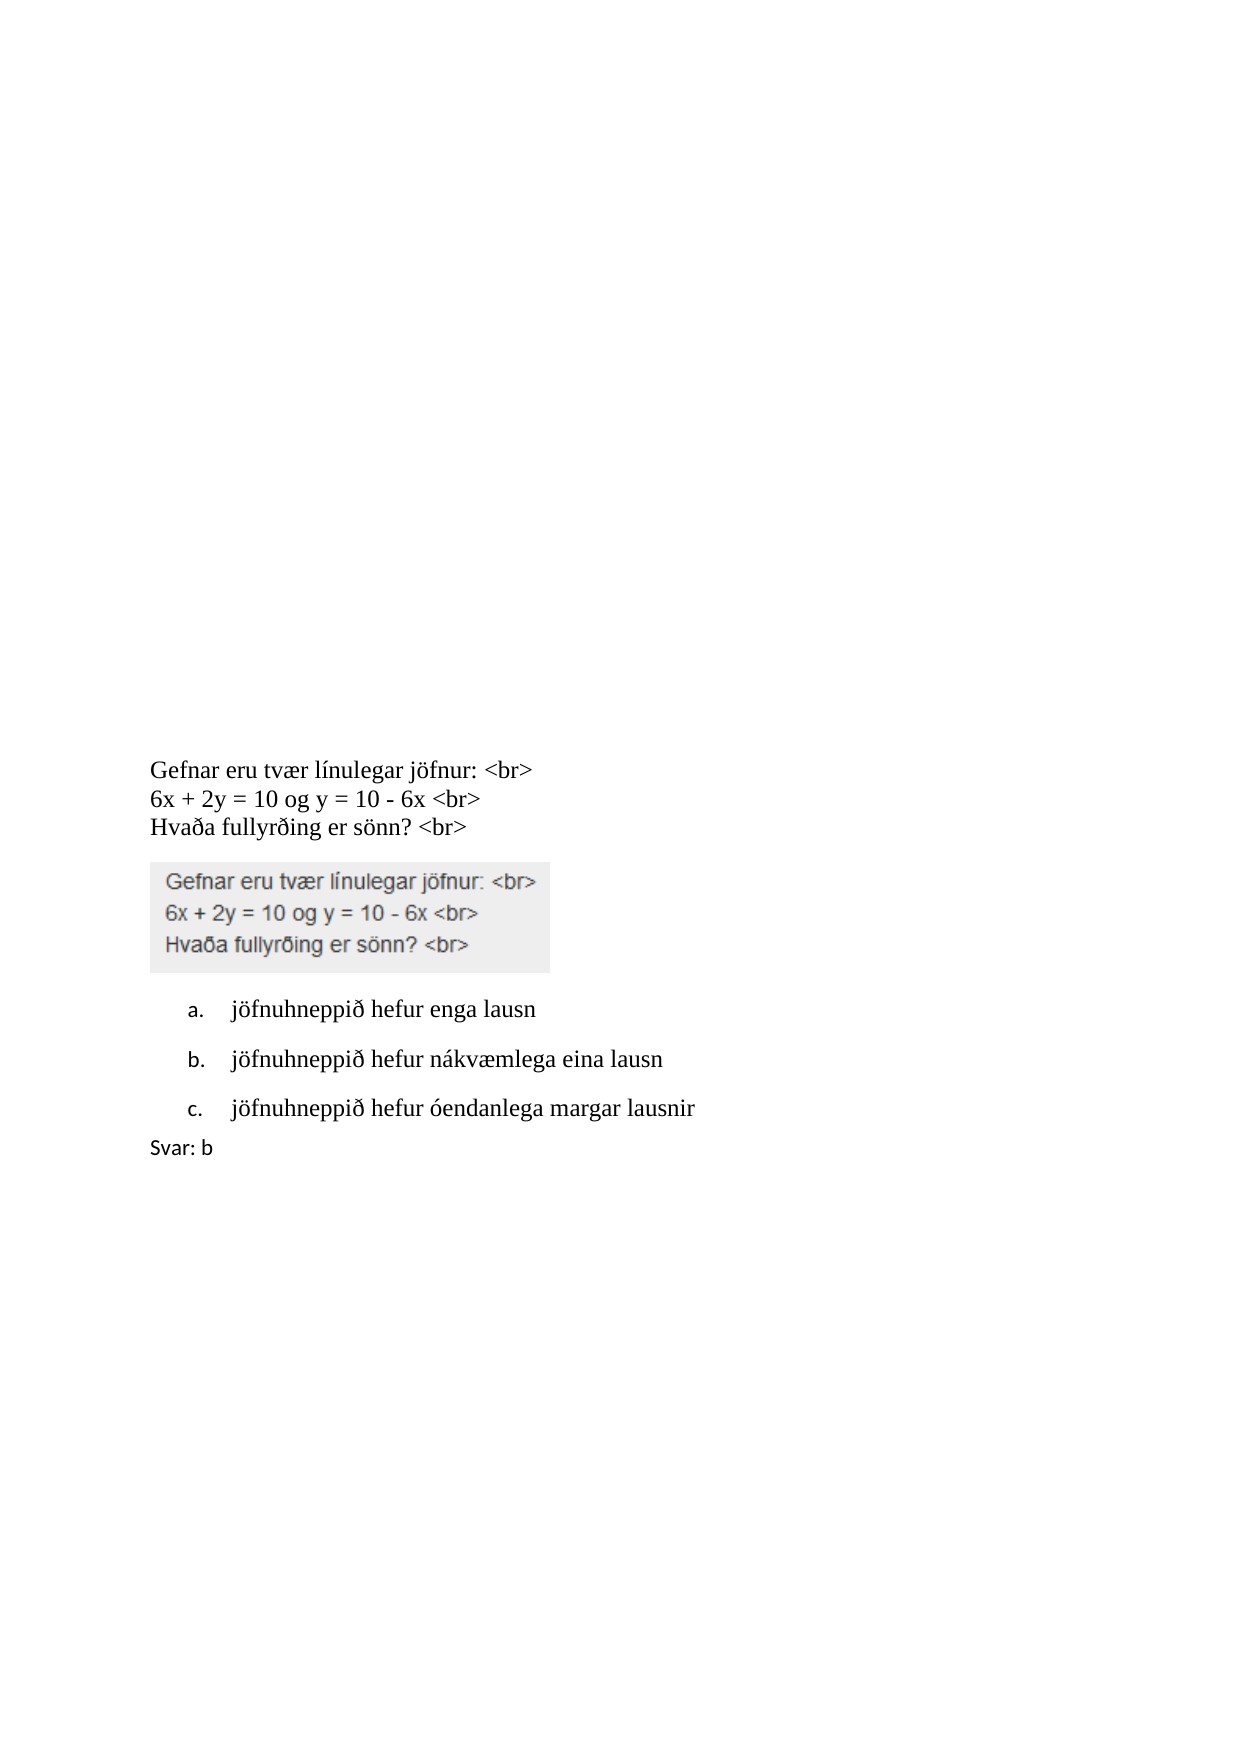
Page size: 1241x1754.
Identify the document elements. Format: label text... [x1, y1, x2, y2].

list jöfnuhneppið hefur nákvæmlega eina lausn [187, 1044, 1090, 1073]
text Gefnar eru tvær línulegar jöfnur: <br> 6x + 2y = 10 og y = 10 - 6x <br> Hvaða fullyrðing er sönn? <br> [150, 755, 1090, 841]
list jöfnuhneppið hefur óendanlega margar lausnir [187, 1093, 1090, 1123]
text Svar: b [150, 1133, 1090, 1161]
list jöfnuhneppið hefur enga lausn [187, 994, 1090, 1023]
